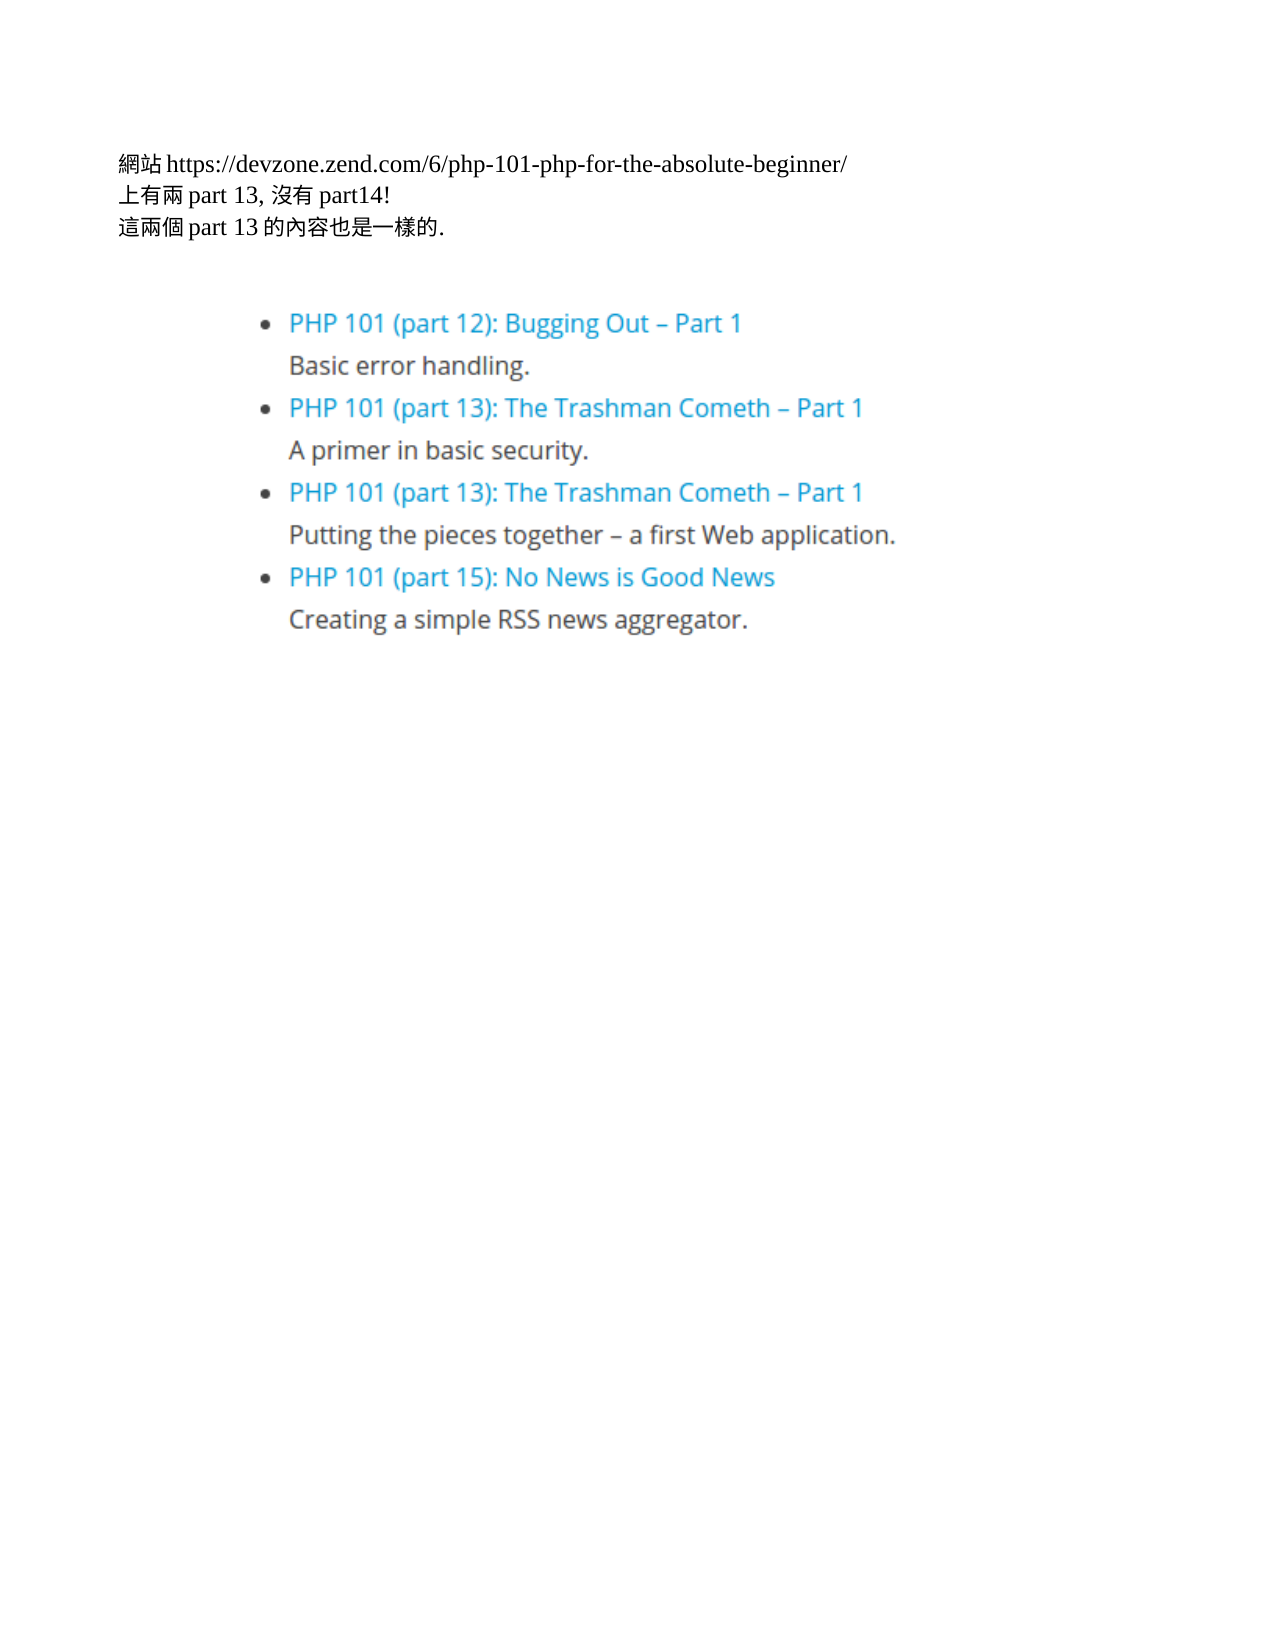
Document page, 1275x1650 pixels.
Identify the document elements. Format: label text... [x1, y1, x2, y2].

text 網站https://devzone.zend.com/6/php-101-php-for-the-absolute-beginner/ [118, 147, 1157, 178]
picture [250, 303, 947, 643]
text 這兩個part 13的內容也是一樣的. [118, 210, 1157, 242]
text 上有兩part 13, 沒有part14! [118, 178, 1157, 210]
